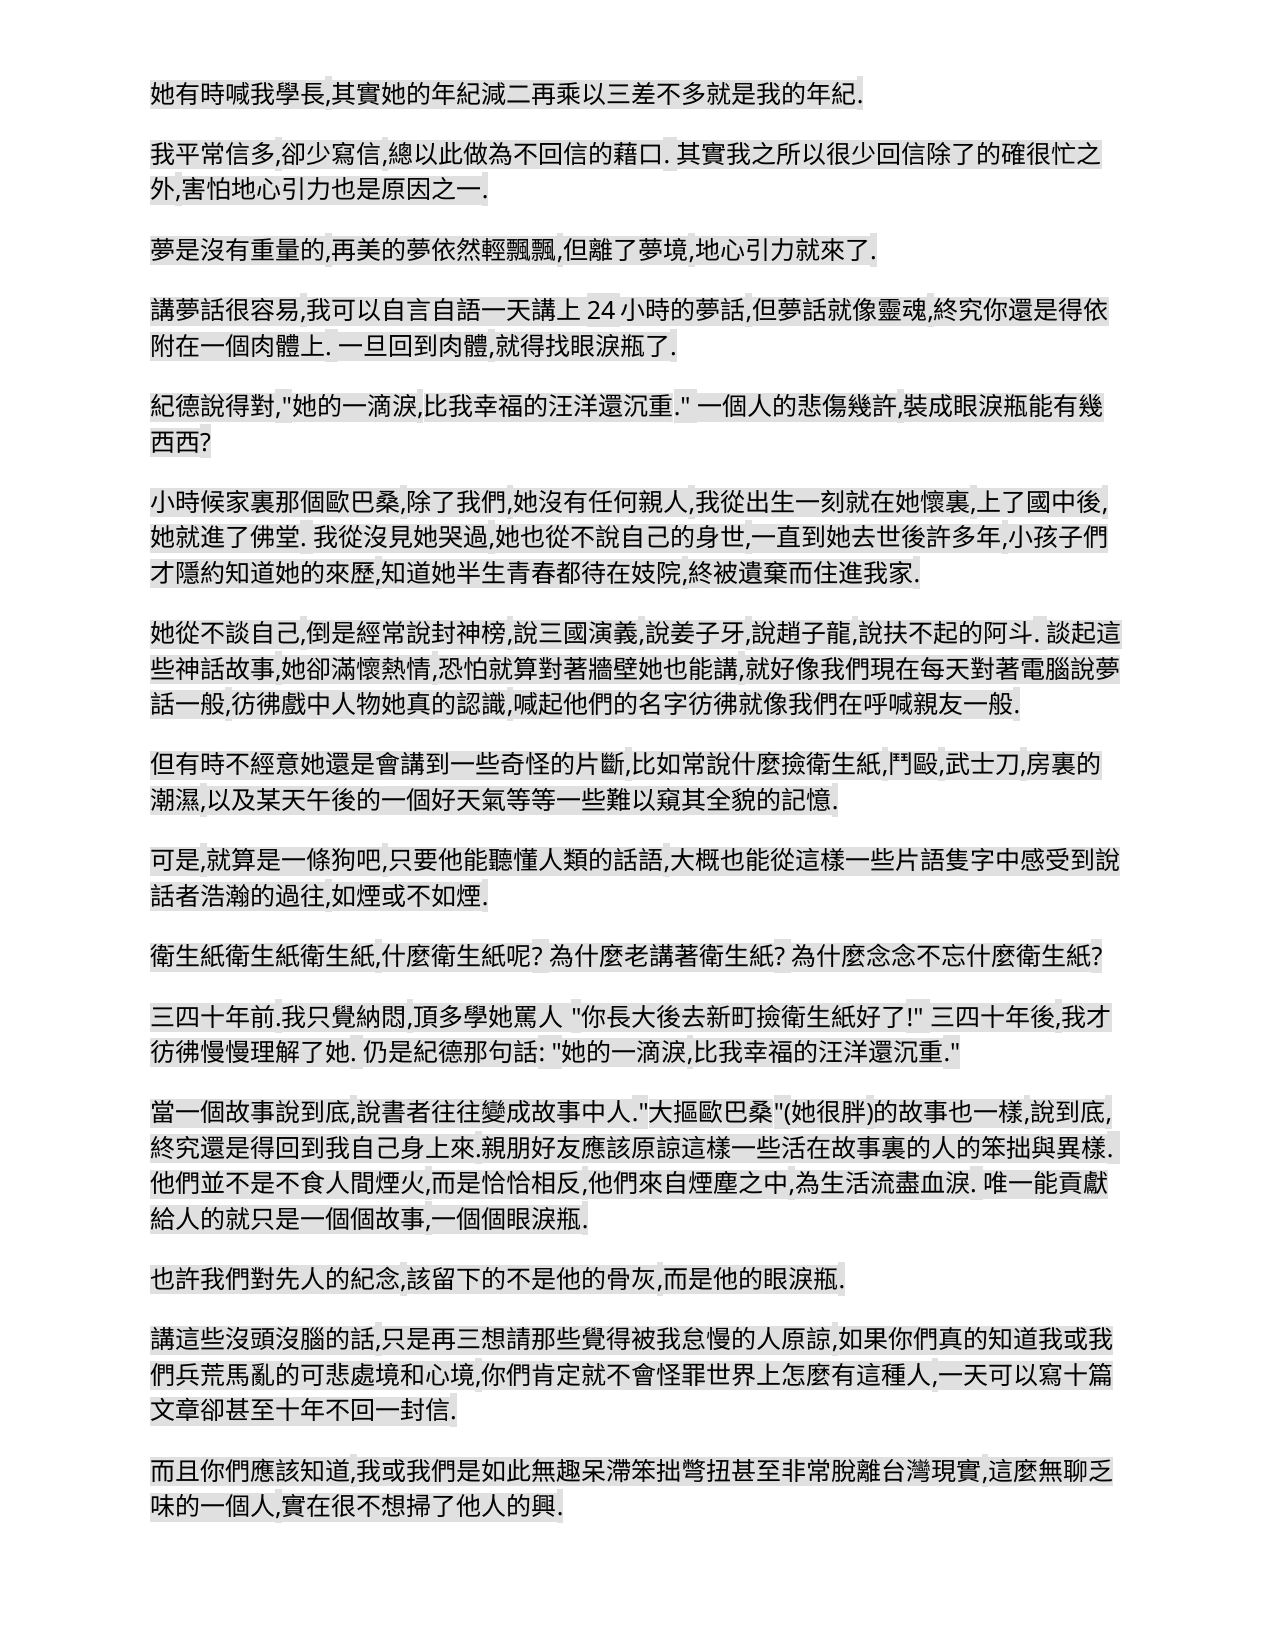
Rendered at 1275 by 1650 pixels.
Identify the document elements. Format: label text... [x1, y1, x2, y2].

text 她有時喊我學長,其實她的年紀減二再乘以三差不多就是我的年紀. [150, 75, 1125, 110]
text 也許我們對先人的紀念,該留下的不是他的骨灰,而是他的眼淚瓶. [150, 1260, 1125, 1296]
text 紀德說得對,"她的一滴淚,比我幸福的汪洋還沉重." 一個人的悲傷幾許,裝成眼淚瓶能有幾西西? [150, 387, 1125, 458]
text 可是,就算是一條狗吧,只要他能聽懂人類的話語,大概也能從這樣一些片語隻字中感受到說話者浩瀚的過往,如煙或不如煙. [150, 842, 1125, 912]
text 當一個故事說到底,說書者往往變成故事中人."大摳歐巴桑"(她很胖)的故事也一樣,說到底,終究還是得回到我自己身上來.親朋好友應該原諒這樣一些活在故事裏的人的笨拙與異樣. 他們並不是不食人間煙火,而是恰恰相反,他們來自煙塵之中,為生活流盡血淚. 唯一能貢獻給人的就只是一個個故事,一個個眼淚瓶. [150, 1094, 1125, 1235]
text 小時候家裏那個歐巴桑,除了我們,她沒有任何親人,我從出生一刻就在她懷裏,上了國中後,她就進了佛堂. 我從沒見她哭過,她也從不說自己的身世,一直到她去世後許多年,小孩子們才隱約知道她的來歷,知道她半生青春都待在妓院,終被遺棄而住進我家. [150, 483, 1125, 589]
text 我平常信多,卻少寫信,總以此做為不回信的藉口. 其實我之所以很少回信除了的確很忙之外,害怕地心引力也是原因之一. [150, 135, 1125, 206]
text 她從不談自己,倒是經常說封神榜,說三國演義,說姜子牙,說趙子龍,說扶不起的阿斗. 談起這些神話故事,她卻滿懷熱情,恐怕就算對著牆壁她也能講,就好像我們現在每天對著電腦說夢話一般,彷彿戲中人物她真的認識,喊起他們的名字彷彿就像我們在呼喊親友一般. [150, 614, 1125, 721]
text 而且你們應該知道,我或我們是如此無趣呆滯笨拙彆扭甚至非常脫離台灣現實,這麼無聊乏味的一個人,實在很不想掃了他人的興. [150, 1452, 1125, 1523]
text 夢是沒有重量的,再美的夢依然輕飄飄,但離了夢境,地心引力就來了. [150, 231, 1125, 267]
text 講這些沒頭沒腦的話,只是再三想請那些覺得被我怠慢的人原諒,如果你們真的知道我或我們兵荒馬亂的可悲處境和心境,你們肯定就不會怪罪世界上怎麼有這種人,一天可以寫十篇文章卻甚至十年不回一封信. [150, 1321, 1125, 1427]
text 講夢話很容易,我可以自言自語一天講上24小時的夢話,但夢話就像靈魂,終究你還是得依附在一個肉體上. 一旦回到肉體,就得找眼淚瓶了. [150, 292, 1125, 362]
text 但有時不經意她還是會講到一些奇怪的片斷,比如常說什麼撿衛生紙,鬥毆,武士刀,房裏的潮濕,以及某天午後的一個好天氣等等一些難以窺其全貌的記憶. [150, 746, 1125, 817]
text 三四十年前.我只覺納悶,頂多學她罵人 "你長大後去新町撿衛生紙好了!" 三四十年後,我才彷彿慢慢理解了她. 仍是紀德那句話: "她的一滴淚,比我幸福的汪洋還沉重." [150, 998, 1125, 1069]
text 衛生紙衛生紙衛生紙,什麼衛生紙呢? 為什麼老講著衛生紙? 為什麼念念不忘什麼衛生紙? [150, 937, 1125, 973]
